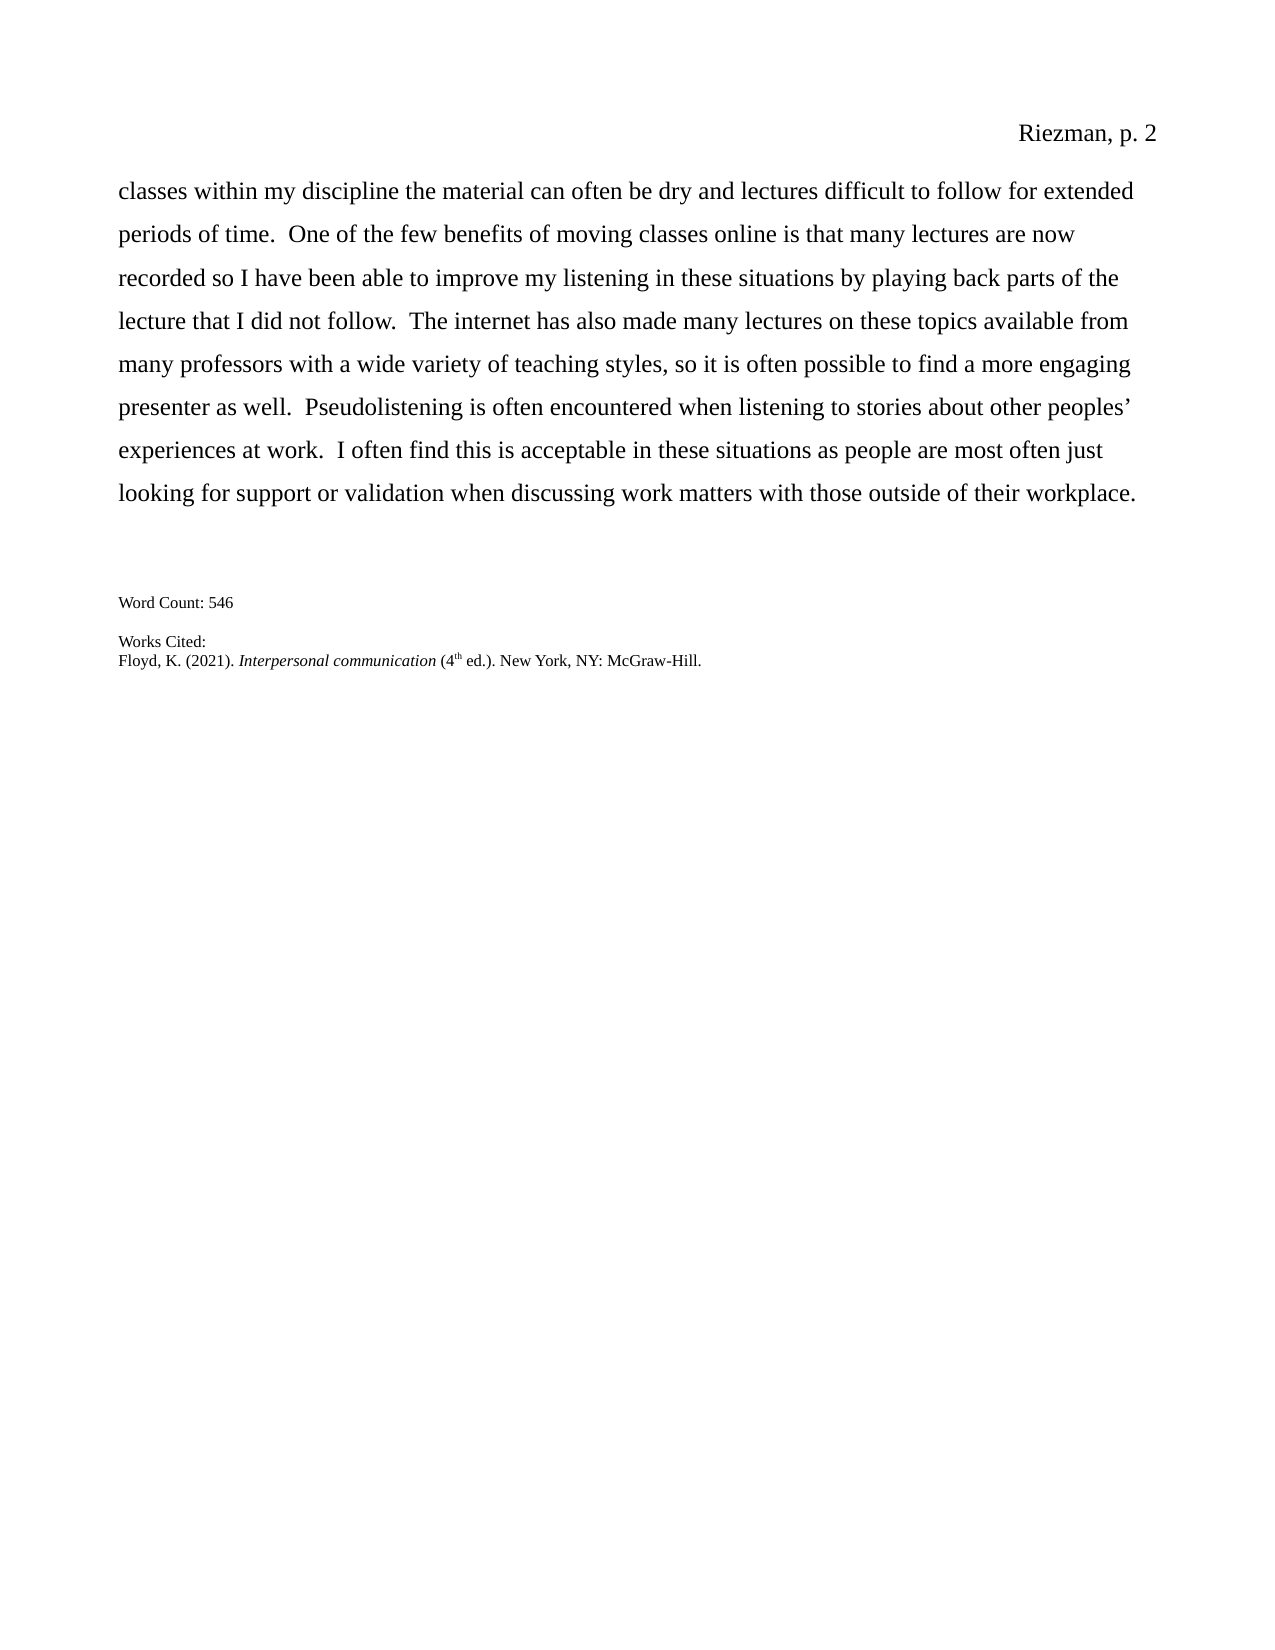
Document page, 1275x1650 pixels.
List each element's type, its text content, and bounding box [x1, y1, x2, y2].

text Word Count: 546 [118, 593, 1157, 612]
text Works Cited: [118, 632, 1157, 651]
text classes within my discipline the material can often be dry and lectures difficult to follow for extended periods of time. One of the few benefits of moving classes online is that many lectures are now recorded so I have been able to improve my listening in these situations by playing back parts of the lecture that I did not follow. The internet has also made many lectures on these topics available from many professors with a wide variety of teaching styles, so it is often possible to find a more engaging presenter as well. Pseudolistening is often encountered when listening to stories about other peoples’ experiences at work. I often find this is acceptable in these situations as people are most often just looking for support or validation when discussing work matters with those outside of their workplace. [118, 176, 1157, 507]
text Floyd, K. (2021). Interpersonal communication (4th ed.). New York, NY: McGraw-Hill. [118, 651, 1157, 670]
